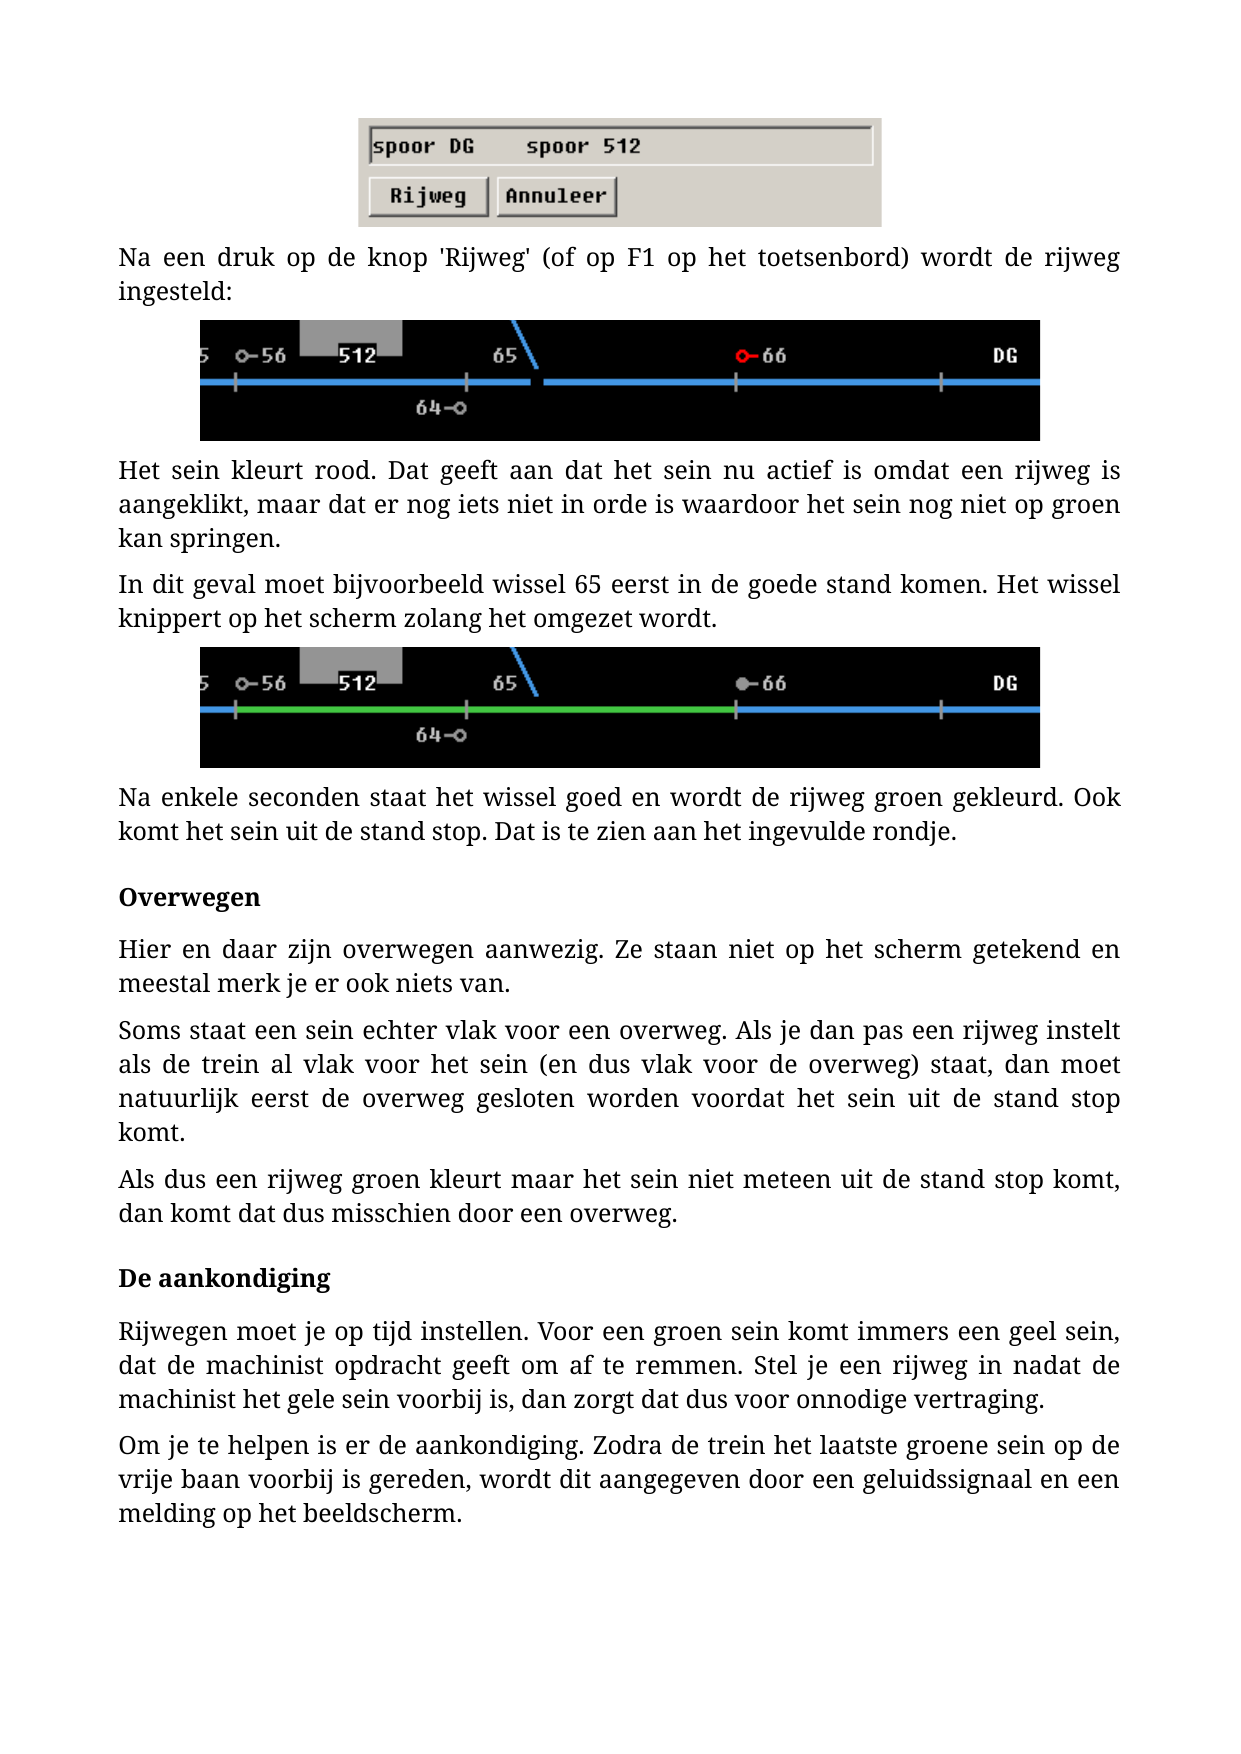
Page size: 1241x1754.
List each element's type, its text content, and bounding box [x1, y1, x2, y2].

text Soms staat een sein echter vlak voor een overweg. Als je dan pas een rijweg instelt als de trein al vlak voor het sein (en dus vlak voor de overweg) staat, dan moet natuurlijk eerst de overweg gesloten worden voordat het sein uit de stand stop komt. [118, 1013, 1122, 1149]
text Als dus een rijweg groen kleurt maar het sein niet meteen uit de stand stop komt, dan komt dat dus misschien door een overweg. [118, 1161, 1122, 1229]
text Het sein kleurt rood. Dat geeft aan dat het sein nu actief is omdat een rijweg is aangeklikt, maar dat er nog iets niet in orde is waardoor het sein nog niet op groen kan springen. [118, 452, 1122, 554]
subtitle Overwegen [118, 879, 1122, 914]
text Hier en daar zijn overwegen aanwezig. Ze staan niet op het scherm getekend en meestal merk je er ook niets van. [118, 932, 1122, 1000]
text Na een druk op de knop 'Rijweg' (of op F1 op het toetsenbord) wordt de rijweg ingesteld: [118, 239, 1122, 307]
text Rijwegen moet je op tijd instellen. Voor een groen sein komt immers een geel sein, dat de machinist opdracht geeft om af te remmen. Stel je een rijweg in nadat de machinist het gele sein voorbij is, dan zorgt dat dus voor onnodige vertraging. [118, 1313, 1122, 1416]
text In dit geval moet bijvoorbeeld wissel 65 eerst in de goede stand komen. Het wissel knippert op het scherm zolang het omgezet wordt. [118, 567, 1122, 635]
text Om je te helpen is er de aankondiging. Zodra de trein het laatste groene sein op de vrije baan voorbij is gereden, wordt dit aangegeven door een geluidssignaal en een melding op het beeldscherm. [118, 1428, 1122, 1530]
text Na enkele seconden staat het wissel goed en wordt de rijweg groen gekleurd. Ook komt het sein uit de stand stop. Dat is te zien aan het ingevulde rondje. [118, 780, 1122, 848]
subtitle De aankondiging [118, 1261, 1122, 1295]
